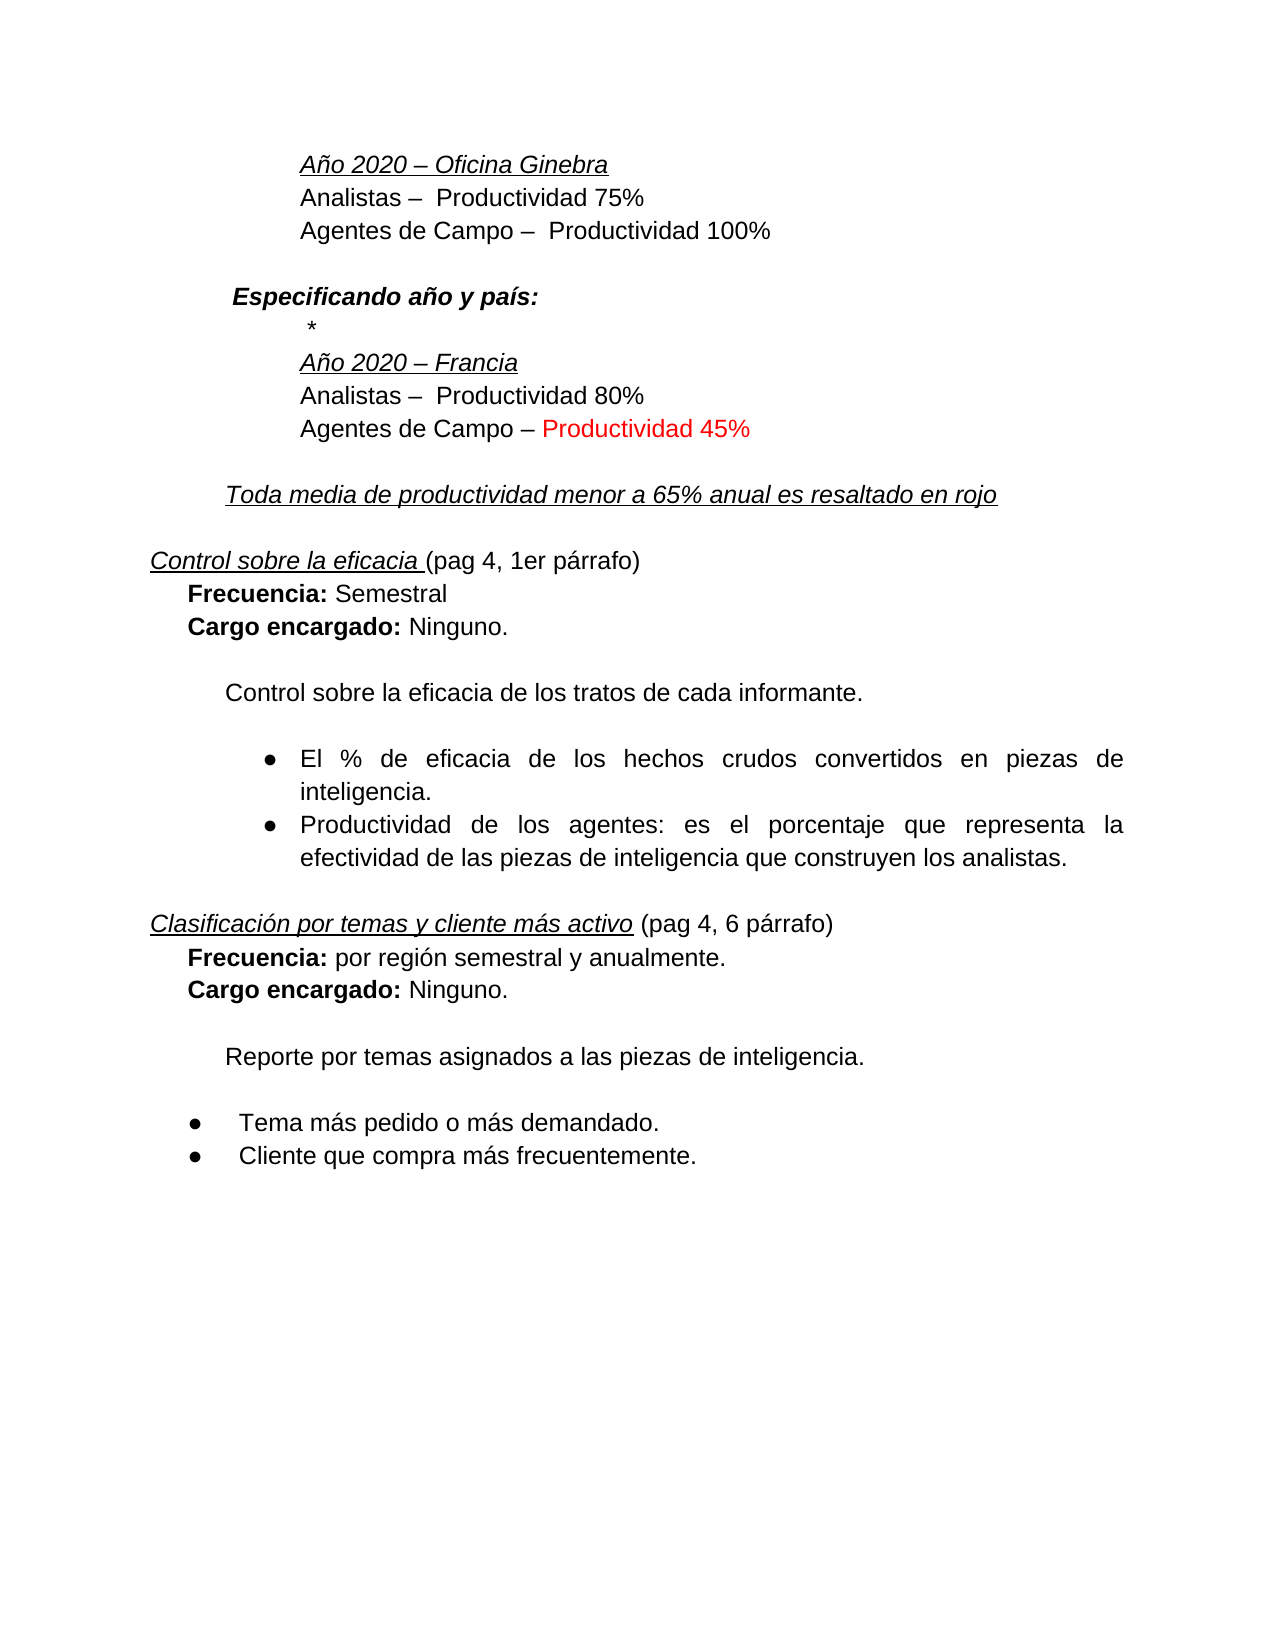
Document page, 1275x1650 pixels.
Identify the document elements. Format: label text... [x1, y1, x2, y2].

list Cliente que compra más frecuentemente. [187, 1141, 1125, 1169]
text Frecuencia: Semestral [187, 579, 1125, 608]
text Especificando año y país: [150, 282, 1125, 311]
text Frecuencia: por región semestral y anualmente. [187, 942, 1125, 971]
text Cargo encargado: Ninguno. [187, 612, 1125, 641]
text Analistas – Productividad 80% [225, 381, 1125, 410]
list Productividad de los agentes: es el porcentaje que representa la efectividad de las piezas de inteligencia que construyen los analistas. [262, 810, 1125, 872]
list El % de eficacia de los hechos crudos convertidos en piezas de inteligencia. [262, 744, 1125, 806]
text * [225, 315, 1125, 344]
text Cargo encargado: Ninguno. [187, 976, 1125, 1004]
text Control sobre la eficacia de los tratos de cada informante. [150, 678, 1125, 707]
text Analistas – Productividad 75% [225, 183, 1125, 212]
text Toda media de productividad menor a 65% anual es resaltado en rojo [150, 480, 1125, 509]
text Año 2020 – Oficina Ginebra [225, 150, 1125, 179]
list Tema más pedido o más demandado. [187, 1108, 1125, 1136]
text Agentes de Campo – Productividad 100% [225, 216, 1125, 245]
text Agentes de Campo – Productividad 45% [225, 414, 1125, 443]
text Año 2020 – Francia [225, 348, 1125, 377]
text Reporte por temas asignados a las piezas de inteligencia. [187, 1042, 1125, 1070]
list Clasificación por temas y cliente más activo (pag 4, 6 párrafo) [150, 909, 1125, 938]
list Control sobre la eficacia (pag 4, 1er párrafo) [150, 546, 1125, 575]
